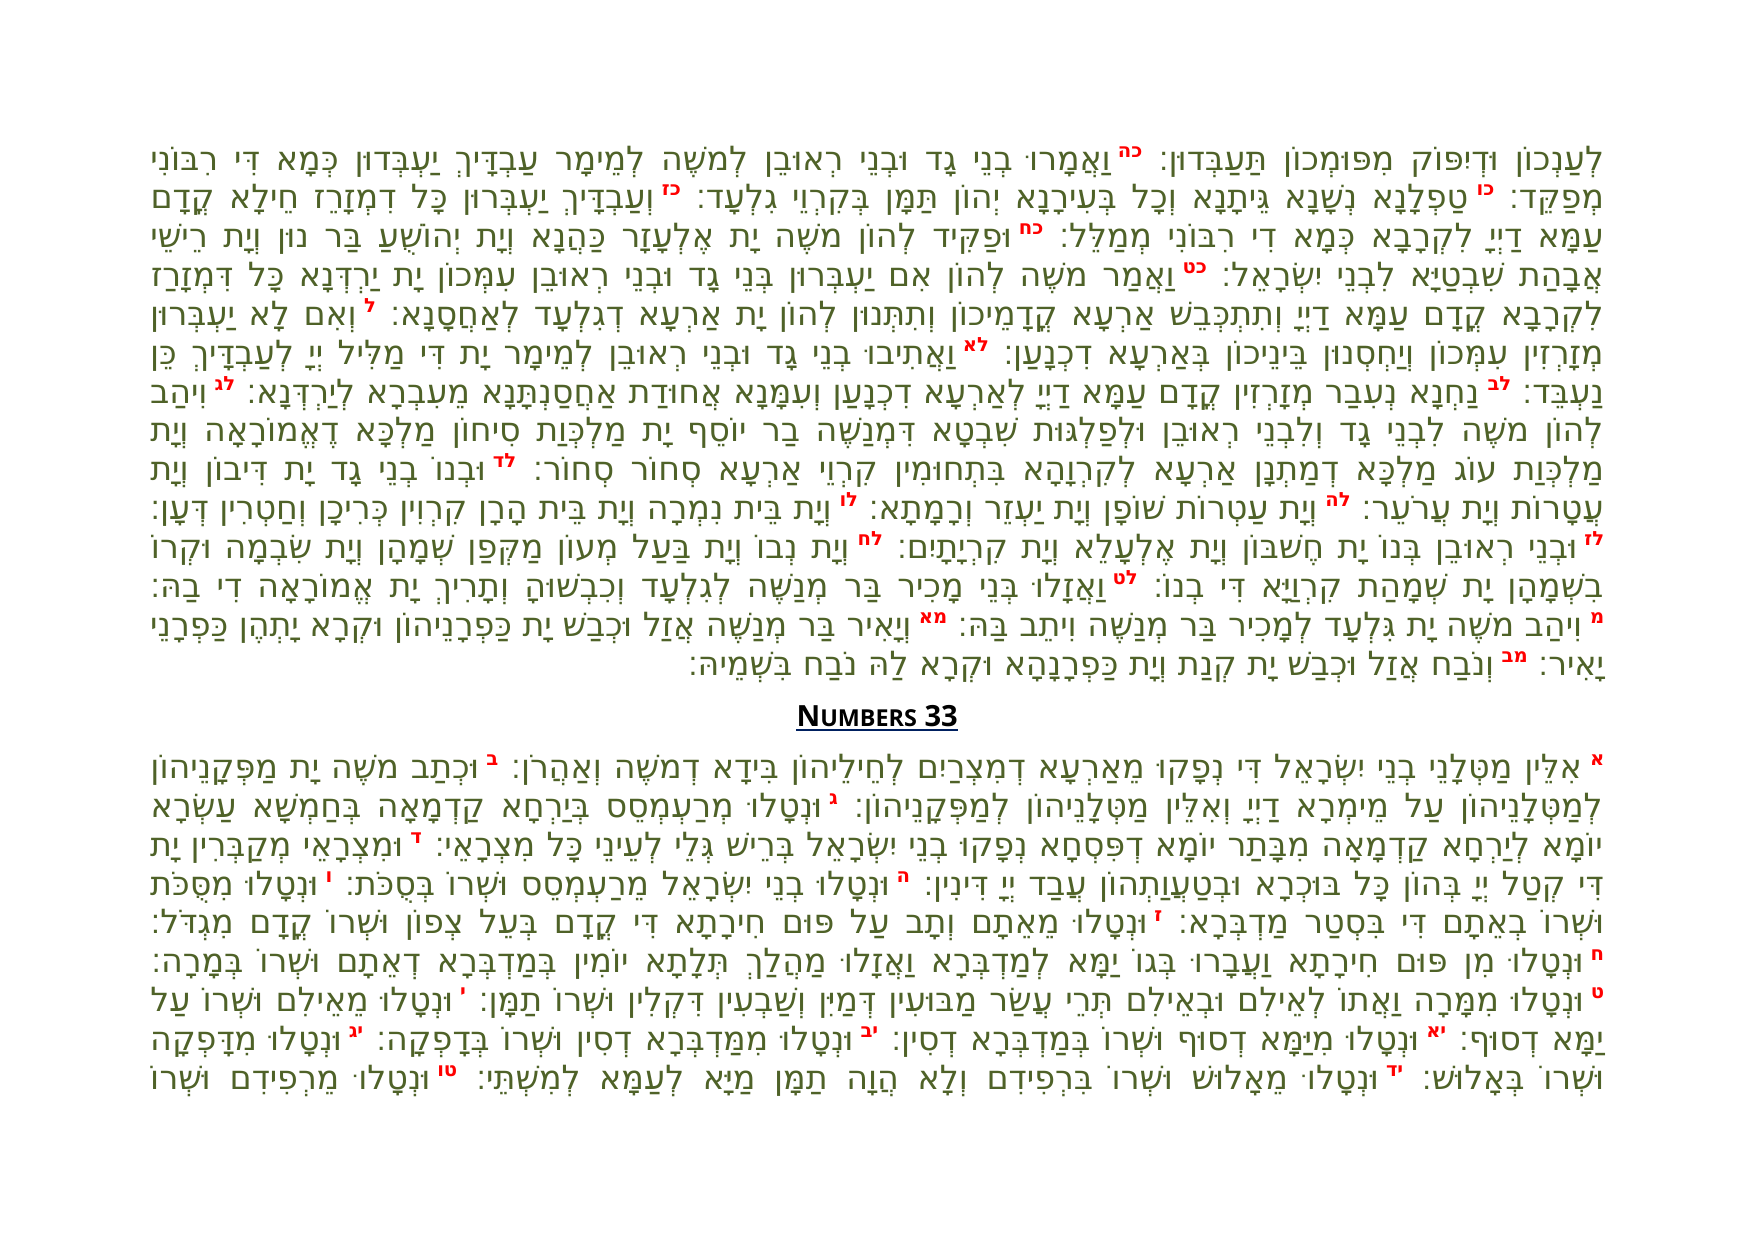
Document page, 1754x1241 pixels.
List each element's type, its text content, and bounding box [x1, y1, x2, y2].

text Numbers 33 [150, 695, 1604, 735]
text א אִלֵּין מַטְּלָנֵי בְנֵי יִשְׂרָאֵל דִּי נְפָקוּ מֵאַרְעָא דְמִצְרַיִם לְחֵילֵיהוֹן בִּידָא דְמשֶׁה וְאַהֲרֹן׃ ב וּכְתַב משֶׁה יָת מַפְּקָנֵיהוֹן לְמַטְּלָנֵיהוֹן עַל מֵימְרָא דַיְיָ וְאִלֵּין מַטְּלָנֵיהוֹן לְמַפְּקָנֵיהוֹן׃ ג וּנְטָלוּ מְרַעְמְסֵס בְּיַרְחָא קַדְמָאָה בְּחַמְשָׁא עַשְׂרָא יוֹמָא לְיַרְחָא קַדְמָאָה מִבָּתַר יוֹמָא דְפִּסְחָא נְפָקוּ בְנֵי יִשְׂרָאֵל בְּרֵישׁ גְּלֵי לְעֵינֵי כָּל מִצְרָאֵי׃ ד וּמִצְרָאֵי מְקַבְּרִין יָת דִּי קְטַל יְיָ בְּהוֹן כָּל בּוּכְרָא וּבְטַעֲוַתְהוֹן עֲבַד יְיָ דִּינִין׃ ה וּנְטָלוּ בְנֵי יִשְׂרָאֵל מֵרַעְמְסֵס וּשְׁרוֹ בְּסֻכֹּת׃ ו וּנְטָלוּ מִסֻּכֹּת וּשְׁרוֹ בְאֵתָם דִּי בִּסְטַר מַדְבְּרָא׃ ז וּנְטָלוּ מֵאֵתָם וְתָב עַל פּוּם חִירָתָא דִּי קֳדָם בְּעֵל צְפוֹן וּשְׁרוֹ קֳדָם מִגְדֹּל׃ ח וּנְטָלוּ מִן פּוּם חִירָתָא וַעֲבָרוּ בְּגוֹ יַמָּא לְמַדְבְּרָא וַאֲזָלוּ מַהֲלַךְ תְּלָתָא יוֹמִין בְּמַדְבְּרָא דְאֵתָם וּשְׁרוֹ בְּמָרָה׃ ט וּנְטָלוּ מִמָּרָה וַאֲתוֹ לְאֵילִם וּבְאֵילִם תְּרֵי עֲשַׂר מַבּוּעִין דְּמַיִּן וְשַׁבְעִין דִּקְלִין וּשְׁרוֹ תַמָּן׃ י וּנְטָלוּ מֵאֵילִם וּשְׁרוֹ עַל יַמָּא דְסוּף׃ יא וּנְטָלוּ מִיַּמָּא דְסוּף וּשְׁרוֹ בְּמַדְבְּרָא דְסִין׃ יב וּנְטָלוּ מִמַּדְבְּרָא דְסִין וּשְׁרוֹ בְּדָפְקָה׃ יג וּנְטָלוּ מִדָּפְקָה וּשְׁרוֹ בְּאָלוּשׁ׃ יד וּנְטָלוּ מֵאָלוּשׁ וּשְׁרוֹ בִּרְפִידִם וְלָא הֲוָה תַמָּן מַיָּא לְעַמָּא לְמִשְׁתֵּי׃ טו וּנְטָלוּ מֵרְפִידִם וּשְׁרוֹ [150, 748, 1604, 1097]
text לְעַנְכוֹן וּדְיִפּוֹק מִפּוּמְכוֹן תַּעַבְּדוּן׃ כה וַאֲמָרוּ בְנֵי גָד וּבְנֵי רְאוּבֵן לְמשֶׁה לְמֵימָר עַבְדָּיךְ יַעְבְּדוּן כְּמָא דִּי רִבּוֹנִי מְפַקֵּד׃ כו טַפְלָנָא נְשָׁנָא גֵּיתָנָא וְכָל בְּעִירָנָא יְהוֹן תַּמָּן בְּקִרְוֵי גִלְעָד׃ כז וְעַבְדָּיךְ יַעְבְּרוּן כָּל דִמְזָרֵז חֵילָא קֳדָם עַמָּא דַיְיָ לִקְרָבָא כְּמָא דִי רִבּוֹנִי מְמַלֵּל׃ כח וּפַקִּיד לְהוֹן משֶׁה יָת אֶלְעָזָר כַּהֲנָא וְיָת יְהוֹשֻׁעַ בַּר נוּן וְיָת רֵישֵׁי אֲבָהַת שִׁבְטַיָּא לִבְנֵי יִשְׂרָאֵל׃ כט וַאֲמַר משֶׁה לְהוֹן אִם יַעְבְּרוּן בְּנֵי גָד וּבְנֵי רְאוּבֵן עִמְּכוֹן יָת יַרְדְּנָא כָּל דִּמְזָרַז לִקְרָבָא קֳדָם עַמָּא דַיְיָ וְתִתְכְּבֵשׁ אַרְעָא קֳדָמֵיכוֹן וְתִתְּנוּן לְהוֹן יָת אַרְעָא דְגִלְעָד לְאַחֲסָנָא׃ ל וְאִם לָא יַעְבְּרוּן מְזָרְזִין עִמְּכוֹן וְיַחְסְנוּן בֵּינֵיכוֹן בְּאַרְעָא דִכְנָעַן׃ לא וַאֲתִיבוּ בְנֵי גָד וּבְנֵי רְאוּבֵן לְמֵימָר יָת דִּי מַלִּיל יְיָ לְעַבְדָּיךְ כֵּן נַעְבֵּד׃ לב נַחְנָא נְעִבַר מְזָרְזִין קֳדָם עַמָּא דַיְיָ לְאַרְעָא דִכְנָעַן וְעִמָּנָא אֲחוּדַת אַחֲסַנְתָּנָא מֵעִבְרָא לְיַרְדְּנָא׃ לג וִיהַב לְהוֹן משֶׁה לִבְנֵי גָד וְלִבְנֵי רְאוּבֵן וּלְפַלְגּוּת שִׁבְטָא דִּמְנַשֶּׁה בַר יוֹסֵף יָת מַלְכְּוַת סִיחוֹן מַלְכָּא דֶאֱמוֹרָאָה וְיָת מַלְכְּוַת עוֹג מַלְכָּא דְמַתְנָן אַרְעָא לְקִרְוָהָא בִּתְחוּמִין קִרְוֵי אַרְעָא סְחוֹר סְחוֹר׃ לד וּבְנוֹ בְנֵי גָד יָת דִּיבוֹן וְיָת עֲטָרוֹת וְיָת עֲרֹעֵר׃ לה וְיָת עַטְרוֹת שׁוֹפָן וְיָת יַעְזֵר וְרָמָתָא׃ לו וְיָת בֵּית נִמְרָה וְיָת בֵּית הָרָן קִרְוִין כְּרִיכָן וְחַטְרִין דְּעָן׃ לז וּבְנֵי רְאוּבֵן בְּנוֹ יָת חֶשׁבּוֹן וְיָת אֶלְעָלֵא וְיָת קִרְיָתָיִם׃ לח וְיָת נְבוֹ וְיָת בַּעַל מְעוֹן מַקְּפַן שְׁמָהָן וְיָת שִׂבְמָה וּקְרוֹ בִשְׁמָהָן יָת שְׁמָהַת קִרְוַיָּא דִּי בְנוֹ׃ לט וַאֲזָלוּ בְּנֵי מָכִיר בַּר מְנַשֶּׁה לְגִלְעָד וְכִבְשׁוּהָ וְתָרִיךְ יָת אֱמוֹרָאָה דִי בַהּ׃ מ וִיהַב משֶׁה יָת גִּלְעָד לְמָכִיר בַּר מְנַשֶּׁה וִיתֵב בַּהּ׃ מא וְיָאִיר בַּר מְנַשֶּׁה אֲזַל וּכְבַשׁ יָת כַּפְרָנֵיהוֹן וּקְרָא יָתְהֶן כַּפְרָנֵי יָאִיר׃ מב וְנֹבַח אֲזַל וּכְבַשׁ יָת קְנַת וְיָת כַּפְרָנָהָא וּקְרָא לַהּ נֹבַח בִּשְׁמֵיהּ׃ [150, 139, 1604, 683]
